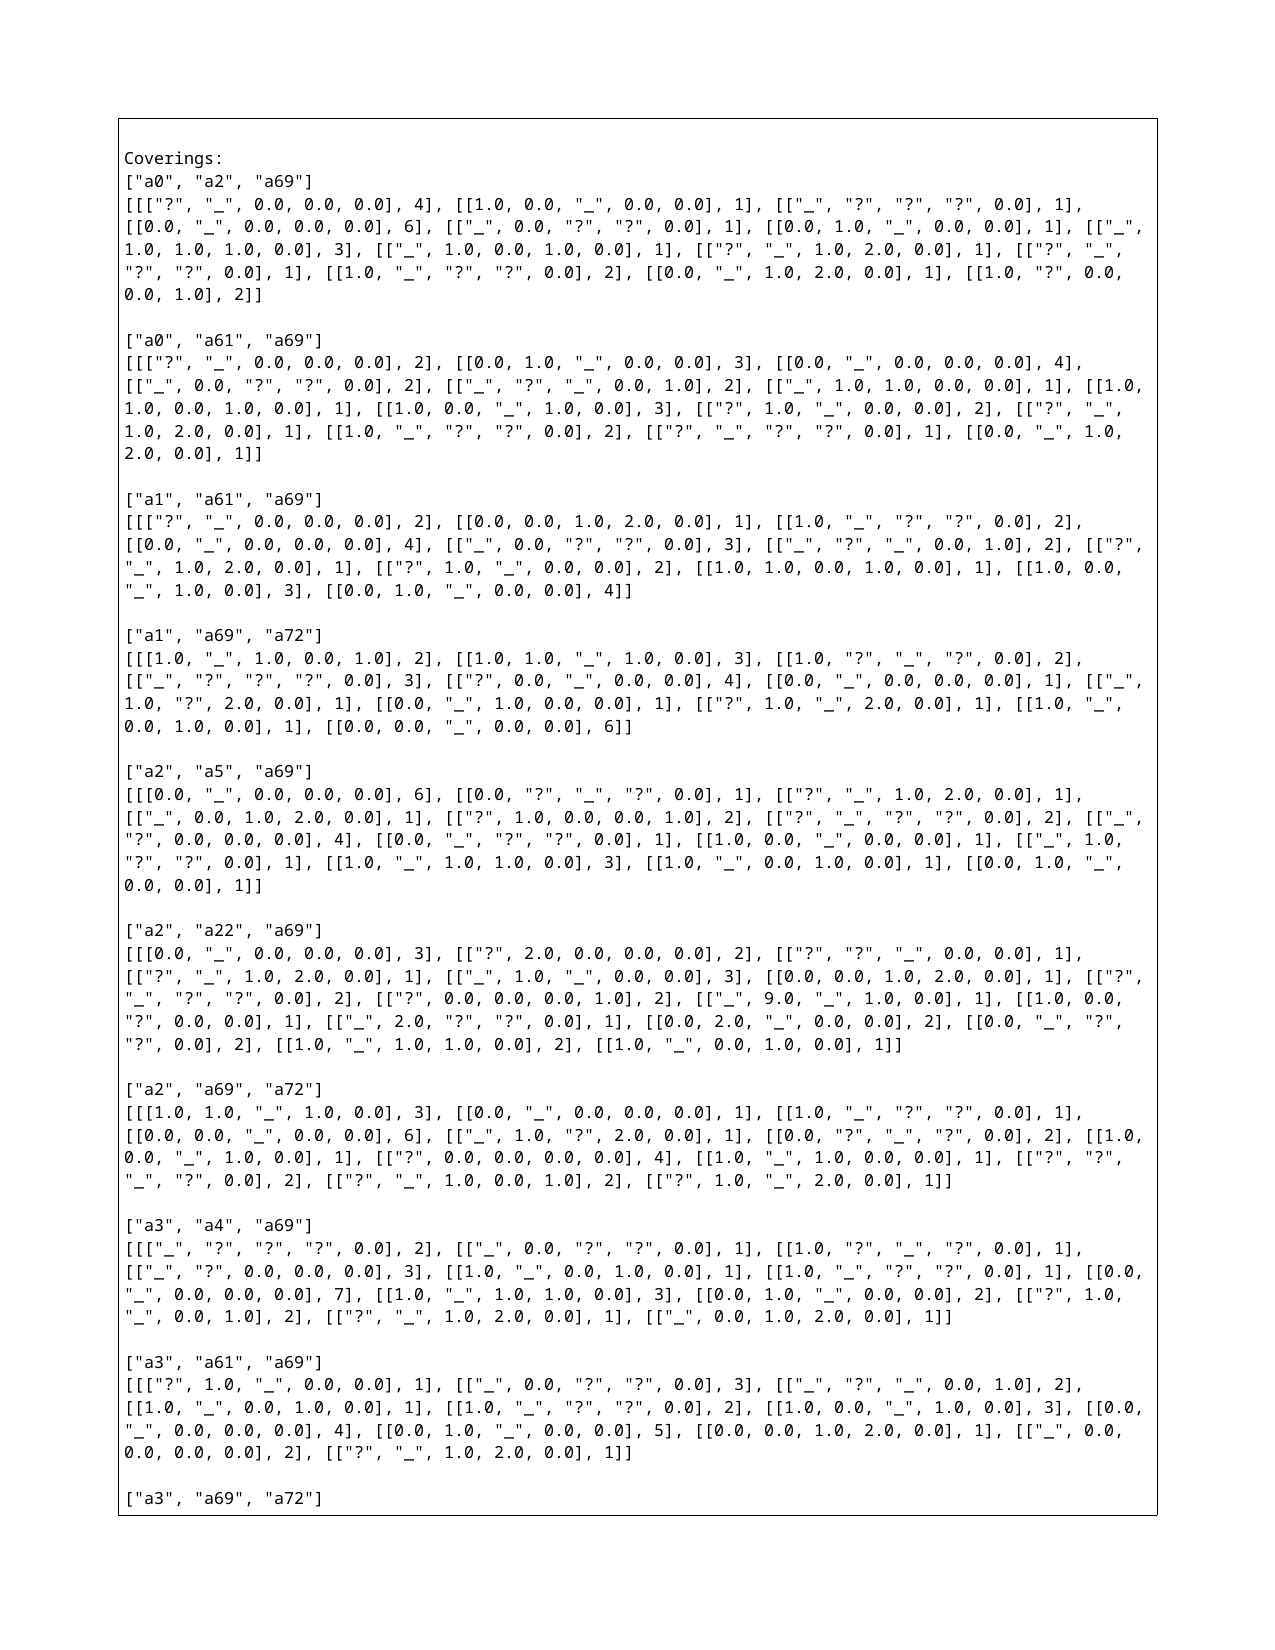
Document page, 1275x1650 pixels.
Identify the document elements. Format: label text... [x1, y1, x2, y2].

table_header Coverings: ["a0", "a2", "a69"] [[["?", "_", 0.0, 0.0, 0.0], 4], [[1.0, 0.0, "_", 0.0, 0.0], 1], [["_", "?", "?", "?", 0.0], 1], [[0.0, "_", 0.0, 0.0, 0.0], 6], [["_", 0.0, "?", "?", 0.0], 1], [[0.0, 1.0, "_", 0.0, 0.0], 1], [["_", 1.0, 1.0, 1.0, 0.0], 3], [["_", 1.0, 0.0, 1.0, 0.0], 1], [["?", "_", 1.0, 2.0, 0.0], 1], [["?", "_", "?", "?", 0.0], 1], [[1.0, "_", "?", "?", 0.0], 2], [[0.0, "_", 1.0, 2.0, 0.0], 1], [[1.0, "?", 0.0, 0.0, 1.0], 2]] ["a0", "a61", "a69"] [[["?", "_", 0.0, 0.0, 0.0], 2], [[0.0, 1.0, "_", 0.0, 0.0], 3], [[0.0, "_", 0.0, 0.0, 0.0], 4], [["_", 0.0, "?", "?", 0.0], 2], [["_", "?", "_", 0.0, 1.0], 2], [["_", 1.0, 1.0, 0.0, 0.0], 1], [[1.0, 1.0, 0.0, 1.0, 0.0], 1], [[1.0, 0.0, "_", 1.0, 0.0], 3], [["?", 1.0, "_", 0.0, 0.0], 2], [["?", "_", 1.0, 2.0, 0.0], 1], [[1.0, "_", "?", "?", 0.0], 2], [["?", "_", "?", "?", 0.0], 1], [[0.0, "_", 1.0, 2.0, 0.0], 1]] ["a1", "a61", "a69"] [[["?", "_", 0.0, 0.0, 0.0], 2], [[0.0, 0.0, 1.0, 2.0, 0.0], 1], [[1.0, "_", "?", "?", 0.0], 2], [[0.0, "_", 0.0, 0.0, 0.0], 4], [["_", 0.0, "?", "?", 0.0], 3], [["_", "?", "_", 0.0, 1.0], 2], [["?", "_", 1.0, 2.0, 0.0], 1], [["?", 1.0, "_", 0.0, 0.0], 2], [[1.0, 1.0, 0.0, 1.0, 0.0], 1], [[1.0, 0.0, "_", 1.0, 0.0], 3], [[0.0, 1.0, "_", 0.0, 0.0], 4]] ["a1", "a69", "a72"] [[[1.0, "_", 1.0, 0.0, 1.0], 2], [[1.0, 1.0, "_", 1.0, 0.0], 3], [[1.0, "?", "_", "?", 0.0], 2], [["_", "?", "?", "?", 0.0], 3], [["?", 0.0, "_", 0.0, 0.0], 4], [[0.0, "_", 0.0, 0.0, 0.0], 1], [["_", 1.0, "?", 2.0, 0.0], 1], [[0.0, "_", 1.0, 0.0, 0.0], 1], [["?", 1.0, "_", 2.0, 0.0], 1], [[1.0, "_", 0.0, 1.0, 0.0], 1], [[0.0, 0.0, "_", 0.0, 0.0], 6]] ["a2", "a5", "a69"] [[[0.0, "_", 0.0, 0.0, 0.0], 6], [[0.0, "?", "_", "?", 0.0], 1], [["?", "_", 1.0, 2.0, 0.0], 1], [["_", 0.0, 1.0, 2.0, 0.0], 1], [["?", 1.0, 0.0, 0.0, 1.0], 2], [["?", "_", "?", "?", 0.0], 2], [["_", "?", 0.0, 0.0, 0.0], 4], [[0.0, "_", "?", "?", 0.0], 1], [[1.0, 0.0, "_", 0.0, 0.0], 1], [["_", 1.0, "?", "?", 0.0], 1], [[1.0, "_", 1.0, 1.0, 0.0], 3], [[1.0, "_", 0.0, 1.0, 0.0], 1], [[0.0, 1.0, "_", 0.0, 0.0], 1]] ["a2", "a22", "a69"] [[[0.0, "_", 0.0, 0.0, 0.0], 3], [["?", 2.0, 0.0, 0.0, 0.0], 2], [["?", "?", "_", 0.0, 0.0], 1], [["?", "_", 1.0, 2.0, 0.0], 1], [["_", 1.0, "_", 0.0, 0.0], 3], [[0.0, 0.0, 1.0, 2.0, 0.0], 1], [["?", "_", "?", "?", 0.0], 2], [["?", 0.0, 0.0, 0.0, 1.0], 2], [["_", 9.0, "_", 1.0, 0.0], 1], [[1.0, 0.0, "?", 0.0, 0.0], 1], [["_", 2.0, "?", "?", 0.0], 1], [[0.0, 2.0, "_", 0.0, 0.0], 2], [[0.0, "_", "?", "?", 0.0], 2], [[1.0, "_", 1.0, 1.0, 0.0], 2], [[1.0, "_", 0.0, 1.0, 0.0], 1]] ["a2", "a69", "a72"] [[[1.0, 1.0, "_", 1.0, 0.0], 3], [[0.0, "_", 0.0, 0.0, 0.0], 1], [[1.0, "_", "?", "?", 0.0], 1], [[0.0, 0.0, "_", 0.0, 0.0], 6], [["_", 1.0, "?", 2.0, 0.0], 1], [[0.0, "?", "_", "?", 0.0], 2], [[1.0, 0.0, "_", 1.0, 0.0], 1], [["?", 0.0, 0.0, 0.0, 0.0], 4], [[1.0, "_", 1.0, 0.0, 0.0], 1], [["?", "?", "_", "?", 0.0], 2], [["?", "_", 1.0, 0.0, 1.0], 2], [["?", 1.0, "_", 2.0, 0.0], 1]] ["a3", "a4", "a69"] [[["_", "?", "?", "?", 0.0], 2], [["_", 0.0, "?", "?", 0.0], 1], [[1.0, "?", "_", "?", 0.0], 1], [["_", "?", 0.0, 0.0, 0.0], 3], [[1.0, "_", 0.0, 1.0, 0.0], 1], [[1.0, "_", "?", "?", 0.0], 1], [[0.0, "_", 0.0, 0.0, 0.0], 7], [[1.0, "_", 1.0, 1.0, 0.0], 3], [[0.0, 1.0, "_", 0.0, 0.0], 2], [["?", 1.0, "_", 0.0, 1.0], 2], [["?", "_", 1.0, 2.0, 0.0], 1], [["_", 0.0, 1.0, 2.0, 0.0], 1]] ["a3", "a61", "a69"] [[["?", 1.0, "_", 0.0, 0.0], 1], [["_", 0.0, "?", "?", 0.0], 3], [["_", "?", "_", 0.0, 1.0], 2], [[1.0, "_", 0.0, 1.0, 0.0], 1], [[1.0, "_", "?", "?", 0.0], 2], [[1.0, 0.0, "_", 1.0, 0.0], 3], [[0.0, "_", 0.0, 0.0, 0.0], 4], [[0.0, 1.0, "_", 0.0, 0.0], 5], [[0.0, 0.0, 1.0, 2.0, 0.0], 1], [["_", 0.0, 0.0, 0.0, 0.0], 2], [["?", "_", 1.0, 2.0, 0.0], 1]] ["a3", "a69", "a72"] [119, 119, 1157, 1515]
